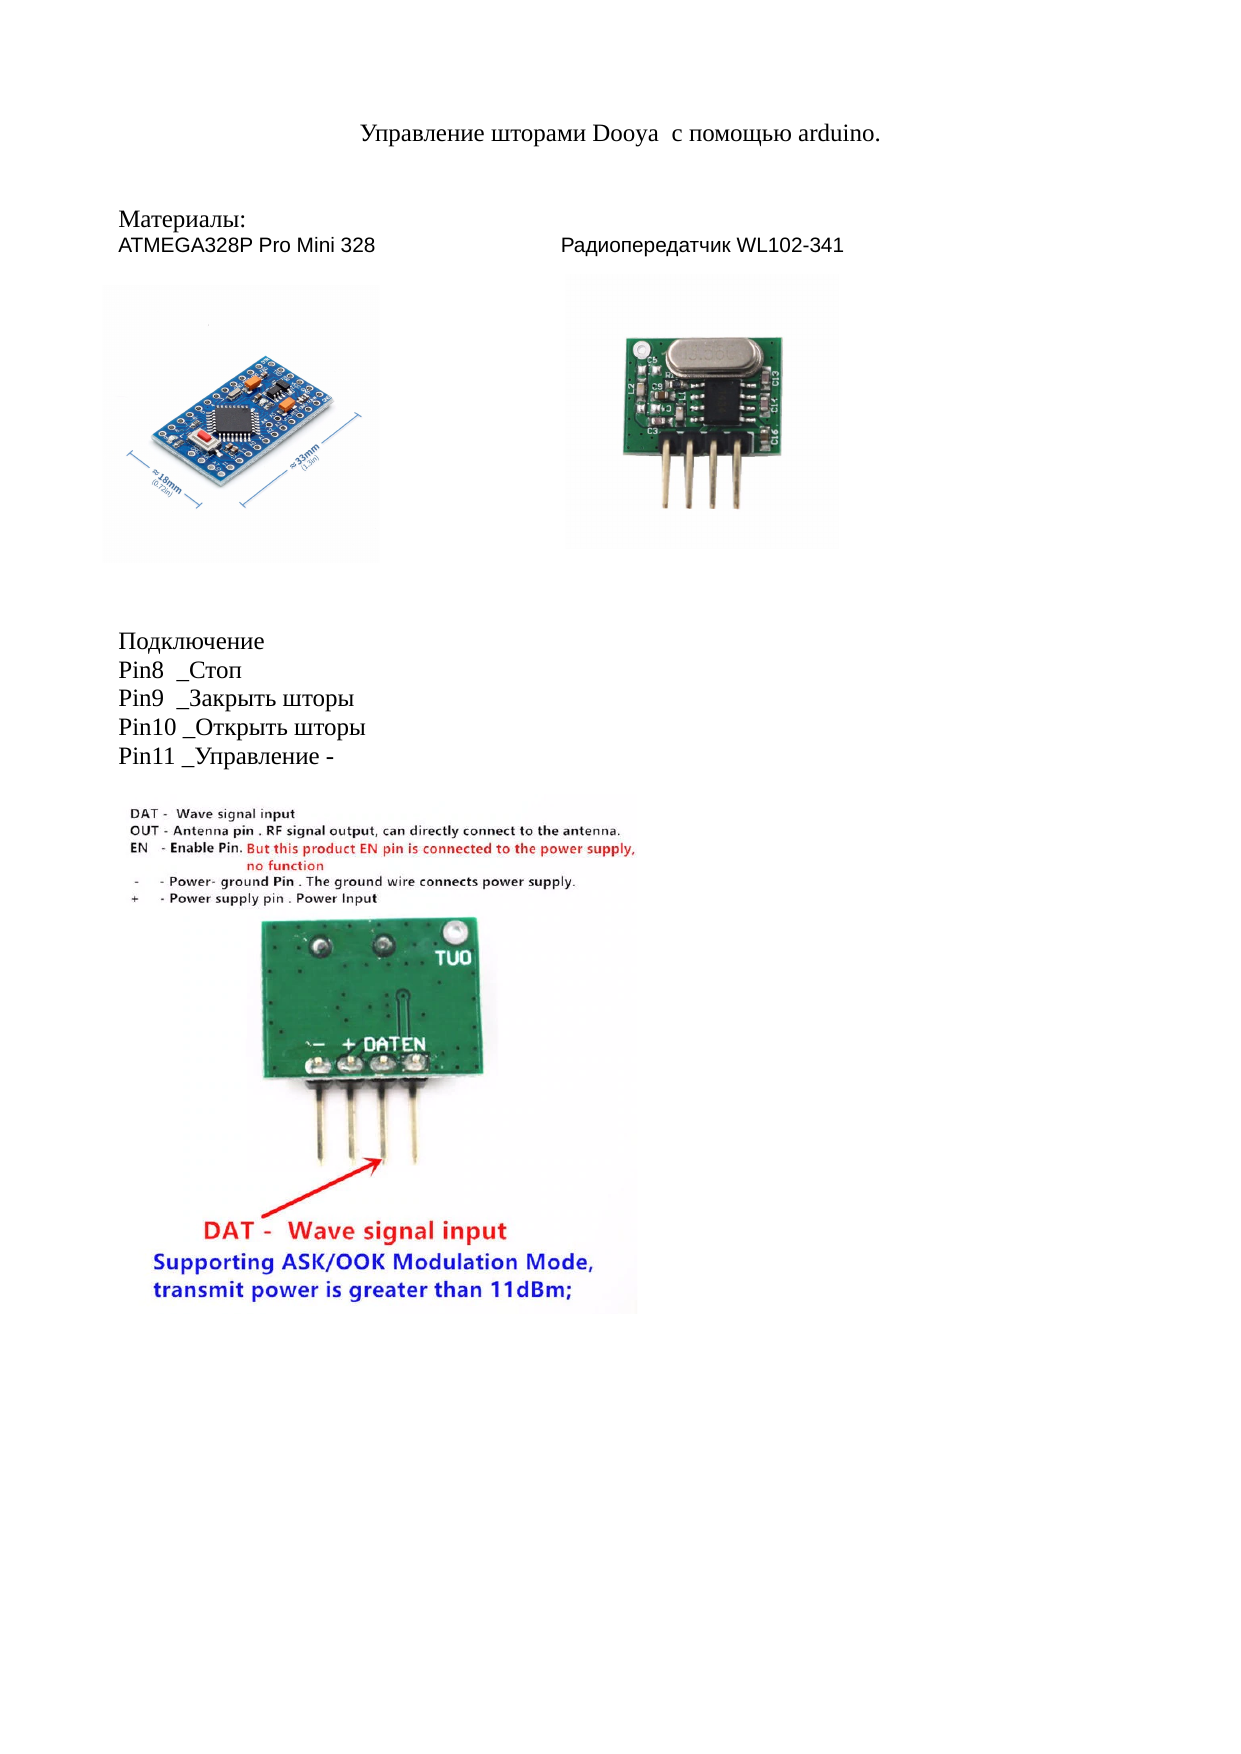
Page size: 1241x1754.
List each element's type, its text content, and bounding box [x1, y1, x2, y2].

picture [565, 274, 839, 549]
picture [119, 794, 638, 1314]
text Pin9 _Закрыть шторы [118, 683, 1122, 712]
text Управление шторами Dooya с помощью arduino. [118, 118, 1122, 147]
text Материалы: [118, 204, 1122, 233]
text Pin11 _Управление - [118, 741, 1122, 770]
text Подключение [118, 626, 1122, 655]
text Pin10 _Открыть шторы [118, 712, 1122, 741]
picture [102, 285, 380, 563]
text ATMEGA328P Pro Mini 328 Радиопередатчик WL102-341 [118, 233, 1122, 257]
text Pin8 _Стоп [118, 655, 1122, 683]
